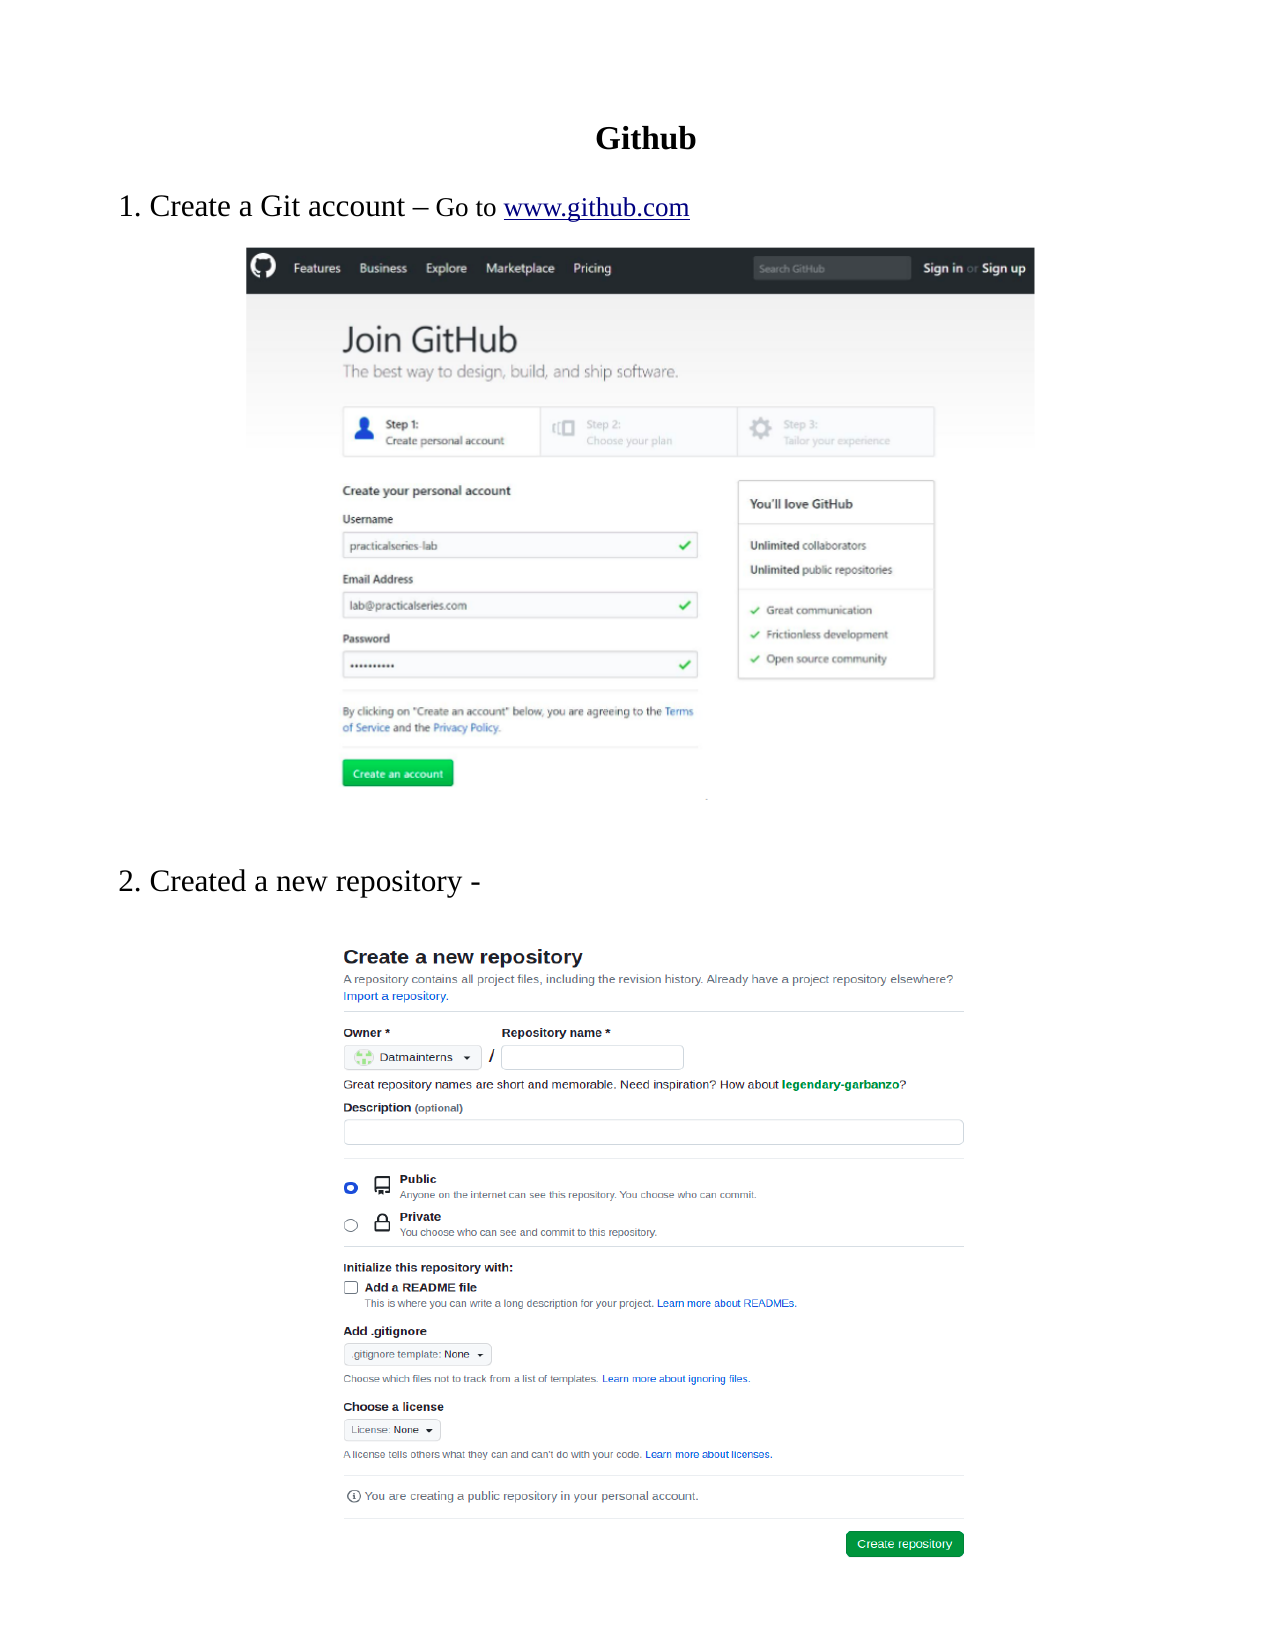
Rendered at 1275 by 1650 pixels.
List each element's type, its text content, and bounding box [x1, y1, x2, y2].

text Github [118, 118, 1157, 156]
picture [222, 235, 1044, 800]
text 1. Create a Git account – Go to www.github.com [118, 188, 1157, 223]
picture [256, 928, 1019, 1573]
text 2. Created a new repository - [118, 862, 1157, 898]
